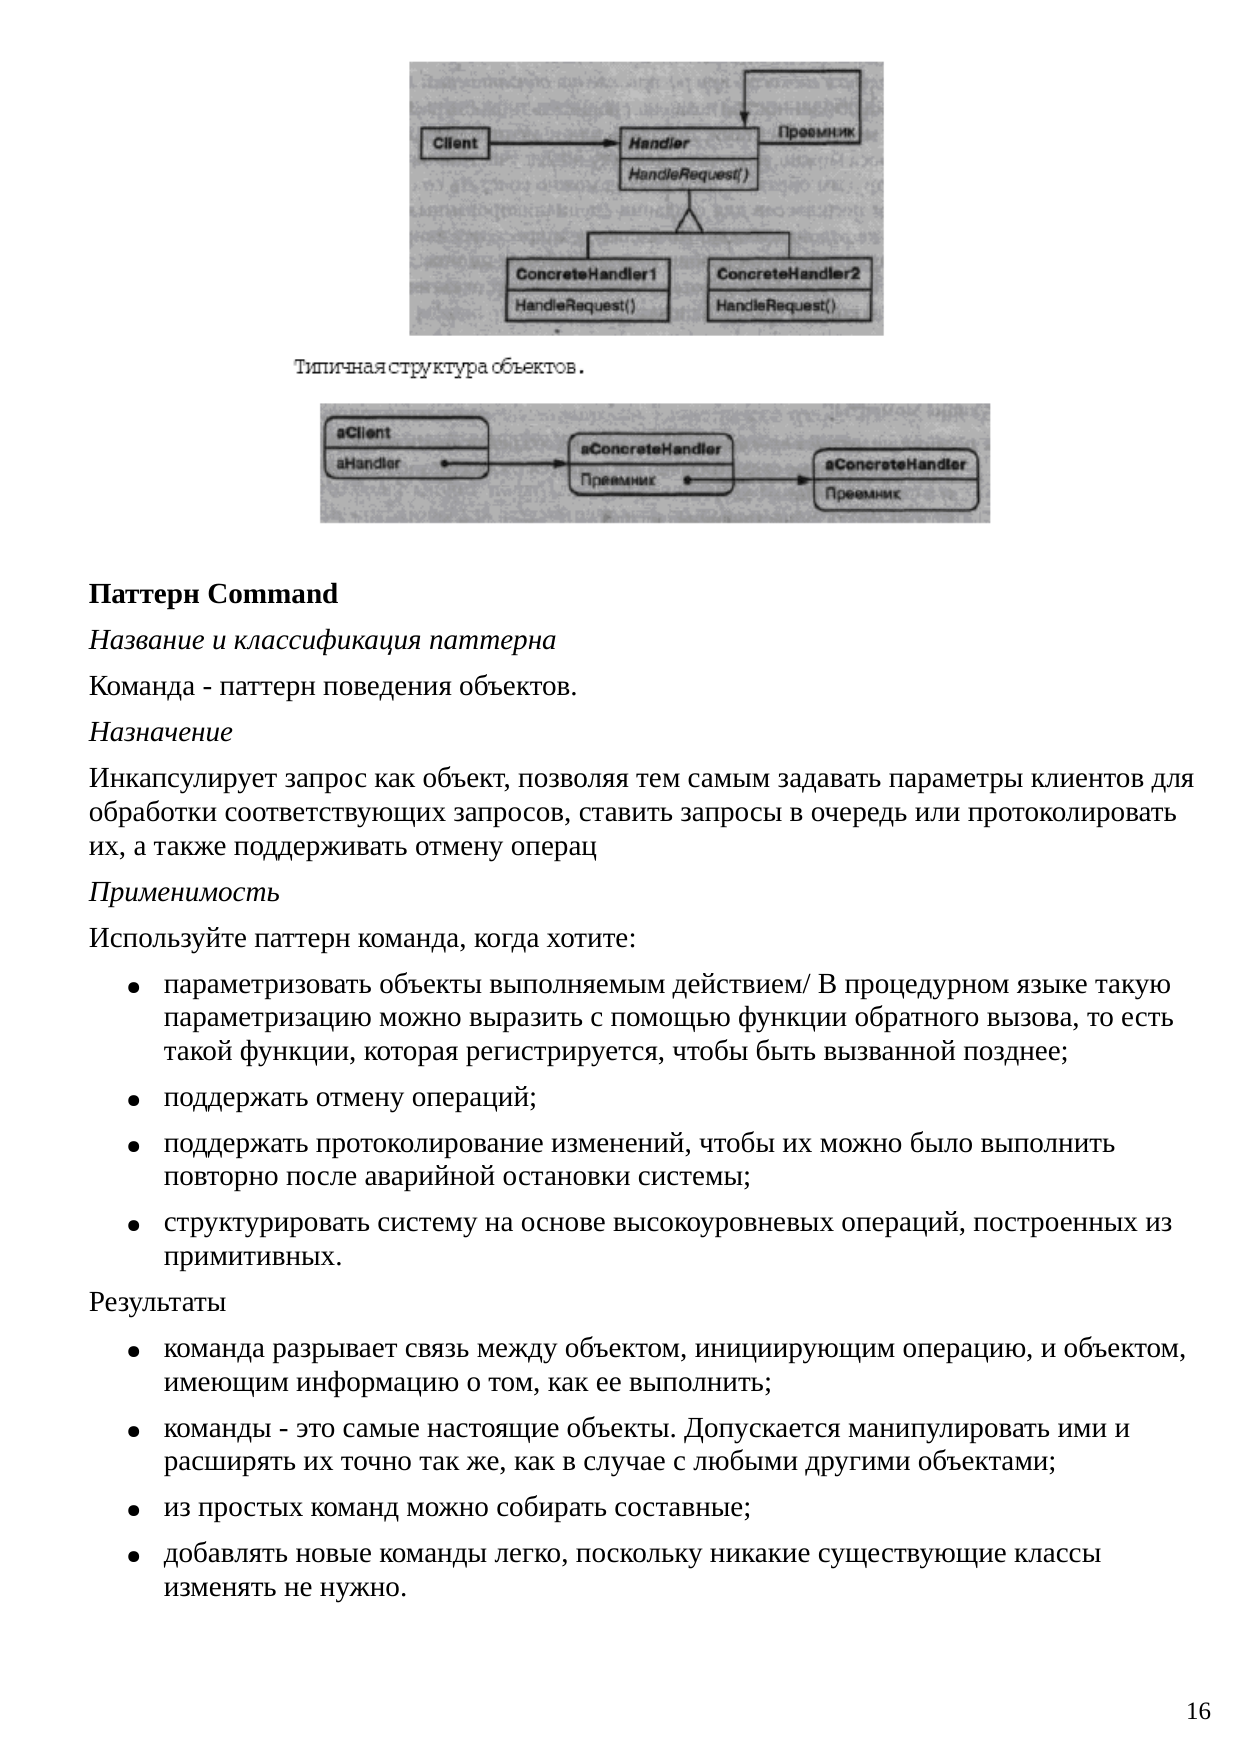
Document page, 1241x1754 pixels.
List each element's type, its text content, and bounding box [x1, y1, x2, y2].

list добавлять новые команды легко, поскольку никакие существующие классы изменять не нужно. [126, 1535, 1211, 1602]
text Название и классификация паттерна [88, 622, 1211, 656]
list параметризовать объекты выполняемым действием/ В процедурном языке такую параметризацию можно выразить с помощью функции обратного вызова, то есть такой функции, которая регистрируется, чтобы быть вызванной позднее; [126, 966, 1211, 1066]
text Паттерн Command [88, 29, 1211, 610]
text Применимость [88, 874, 1211, 907]
list структурировать систему на основе высокоуровневых операций, построенных из примитивных. [126, 1204, 1211, 1272]
text Используйте паттерн команда, когда хотите: [88, 920, 1211, 953]
text Команда - паттерн поведения объектов. [88, 668, 1211, 702]
list команда разрывает связь между объектом, инициирующим операцию, и объектом, имеющим информацию о том, как ее выполнить; [126, 1330, 1211, 1397]
text Результаты [88, 1284, 1211, 1318]
text Инкапсулирует запрос как объект, позволяя тем самым задавать параметры клиентов для обработки соответствующих запросов, ставить запросы в очередь или протоколировать их, а также поддерживать отмену операц [88, 761, 1211, 861]
list поддержать отмену операций; [126, 1079, 1211, 1112]
list команды - это самые настоящие объекты. Допускается манипулировать ими и расширять их точно так же, как в случае с любыми другими объектами; [126, 1410, 1211, 1477]
list поддержать протоколирование изменений, чтобы их можно было выполнить повторно после аварийной остановки системы; [126, 1125, 1211, 1192]
text Назначение [88, 714, 1211, 748]
list из простых команд можно собирать составные; [126, 1489, 1211, 1523]
